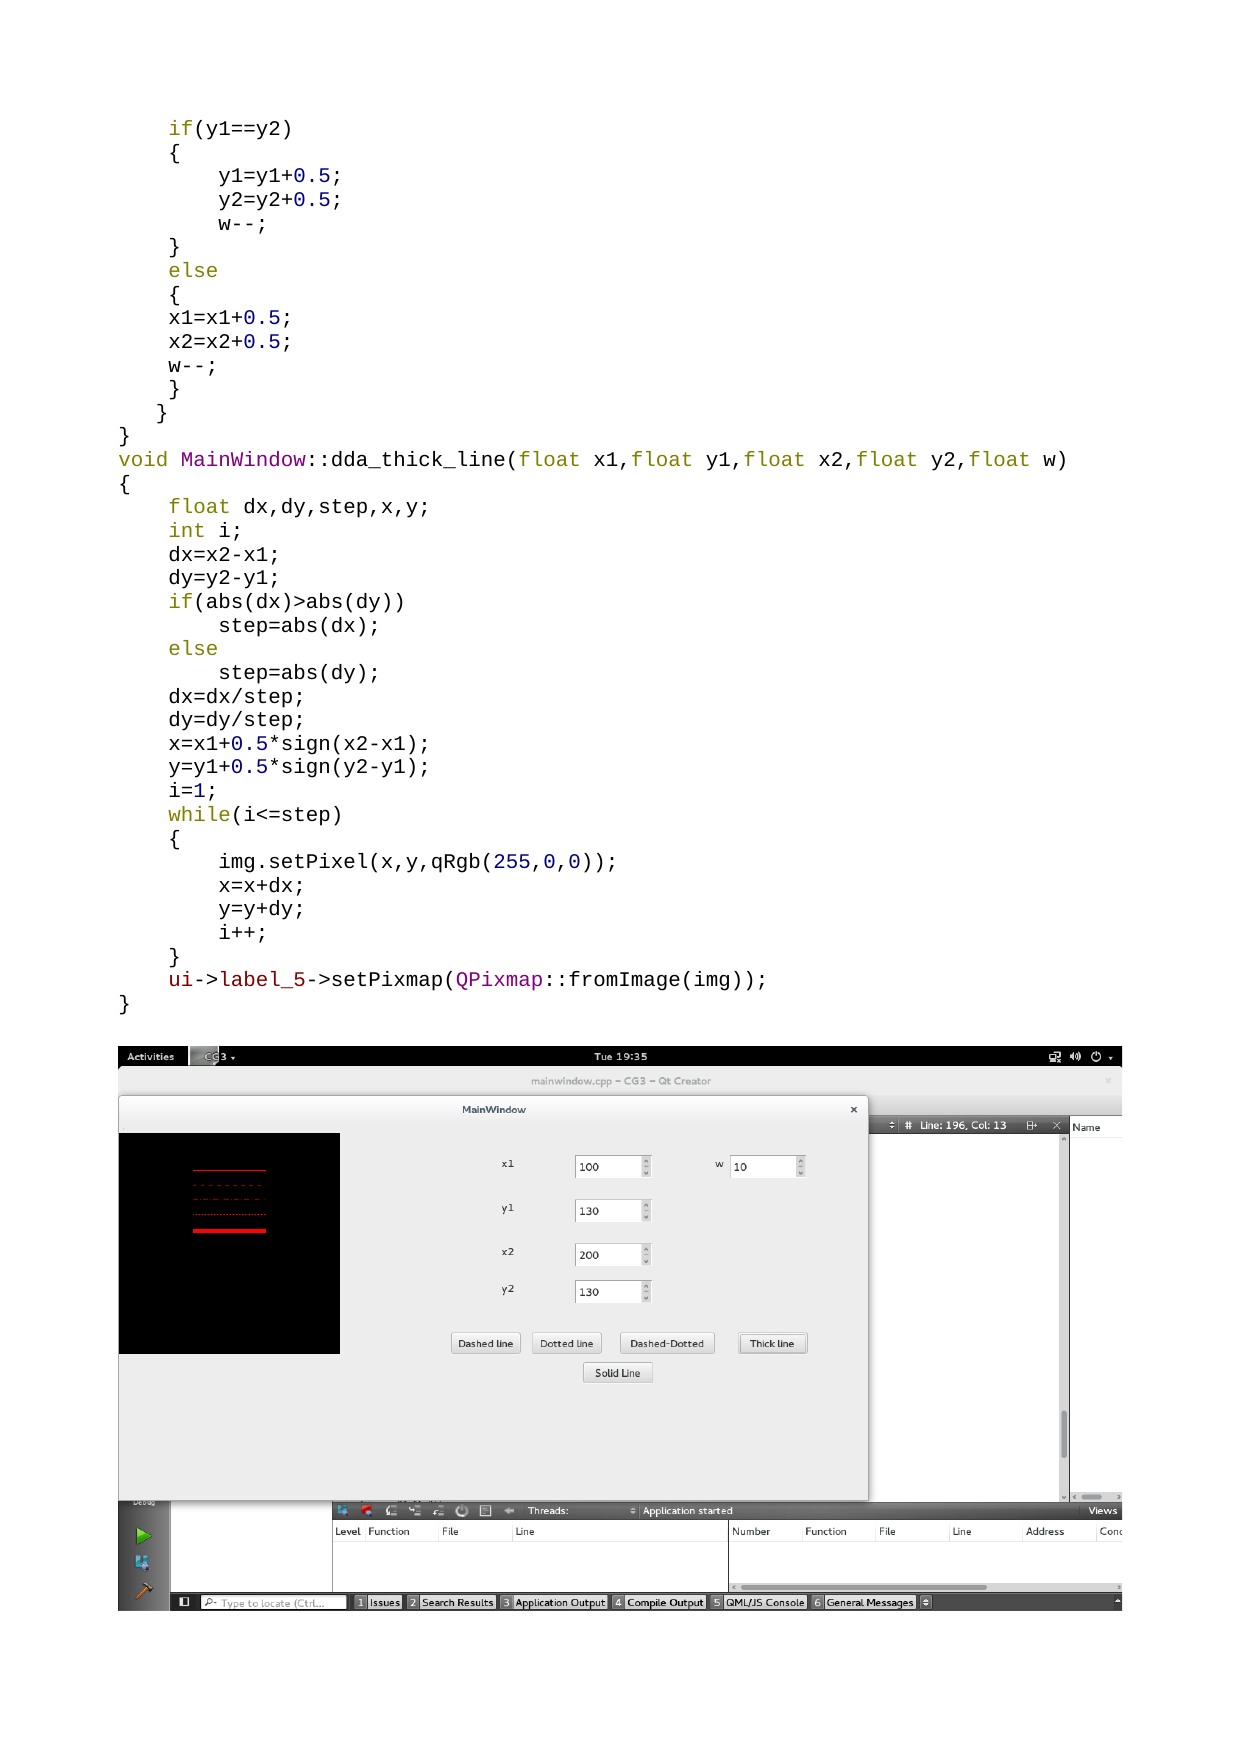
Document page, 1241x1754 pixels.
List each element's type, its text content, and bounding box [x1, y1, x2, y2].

text int i; [118, 520, 1122, 544]
text } [118, 946, 1122, 969]
text { [118, 284, 1122, 307]
text { [118, 827, 1122, 851]
text x=x+dx; [118, 875, 1122, 898]
text w--; [118, 354, 1122, 378]
text y=y+dy; [118, 898, 1122, 922]
text img.setPixel(x,y,qRgb(255,0,0)); [118, 851, 1122, 875]
text { [118, 142, 1122, 165]
text void MainWindow::dda_thick_line(float x1,float y1,float x2,float y2,float w) [118, 449, 1122, 473]
text y2=y2+0.5; [118, 189, 1122, 213]
text } [118, 236, 1122, 260]
text w--; [118, 213, 1122, 236]
text dy=dy/step; [118, 709, 1122, 733]
text step=abs(dy); [118, 662, 1122, 686]
text } [118, 402, 1122, 426]
text } [118, 426, 1122, 449]
text else [118, 260, 1122, 284]
text x2=x2+0.5; [118, 331, 1122, 354]
text i=1; [118, 780, 1122, 804]
text step=abs(dx); [118, 615, 1122, 638]
text ui->label_5->setPixmap(QPixmap::fromImage(img)); [118, 969, 1122, 993]
text else [118, 638, 1122, 662]
text i++; [118, 922, 1122, 946]
text if(abs(dx)>abs(dy)) [118, 591, 1122, 615]
text x=x1+0.5*sign(x2-x1); [118, 733, 1122, 757]
text x1=x1+0.5; [118, 307, 1122, 331]
text dx=x2-x1; [118, 544, 1122, 567]
text float dx,dy,step,x,y; [118, 496, 1122, 520]
text while(i<=step) [118, 804, 1122, 827]
text y=y1+0.5*sign(y2-y1); [118, 757, 1122, 780]
text y1=y1+0.5; [118, 165, 1122, 189]
text if(y1==y2) [118, 118, 1122, 142]
text dy=y2-y1; [118, 567, 1122, 591]
text } [118, 993, 1122, 1017]
text dx=dx/step; [118, 686, 1122, 709]
text } [118, 378, 1122, 402]
picture [118, 1046, 1123, 1611]
text { [118, 473, 1122, 496]
